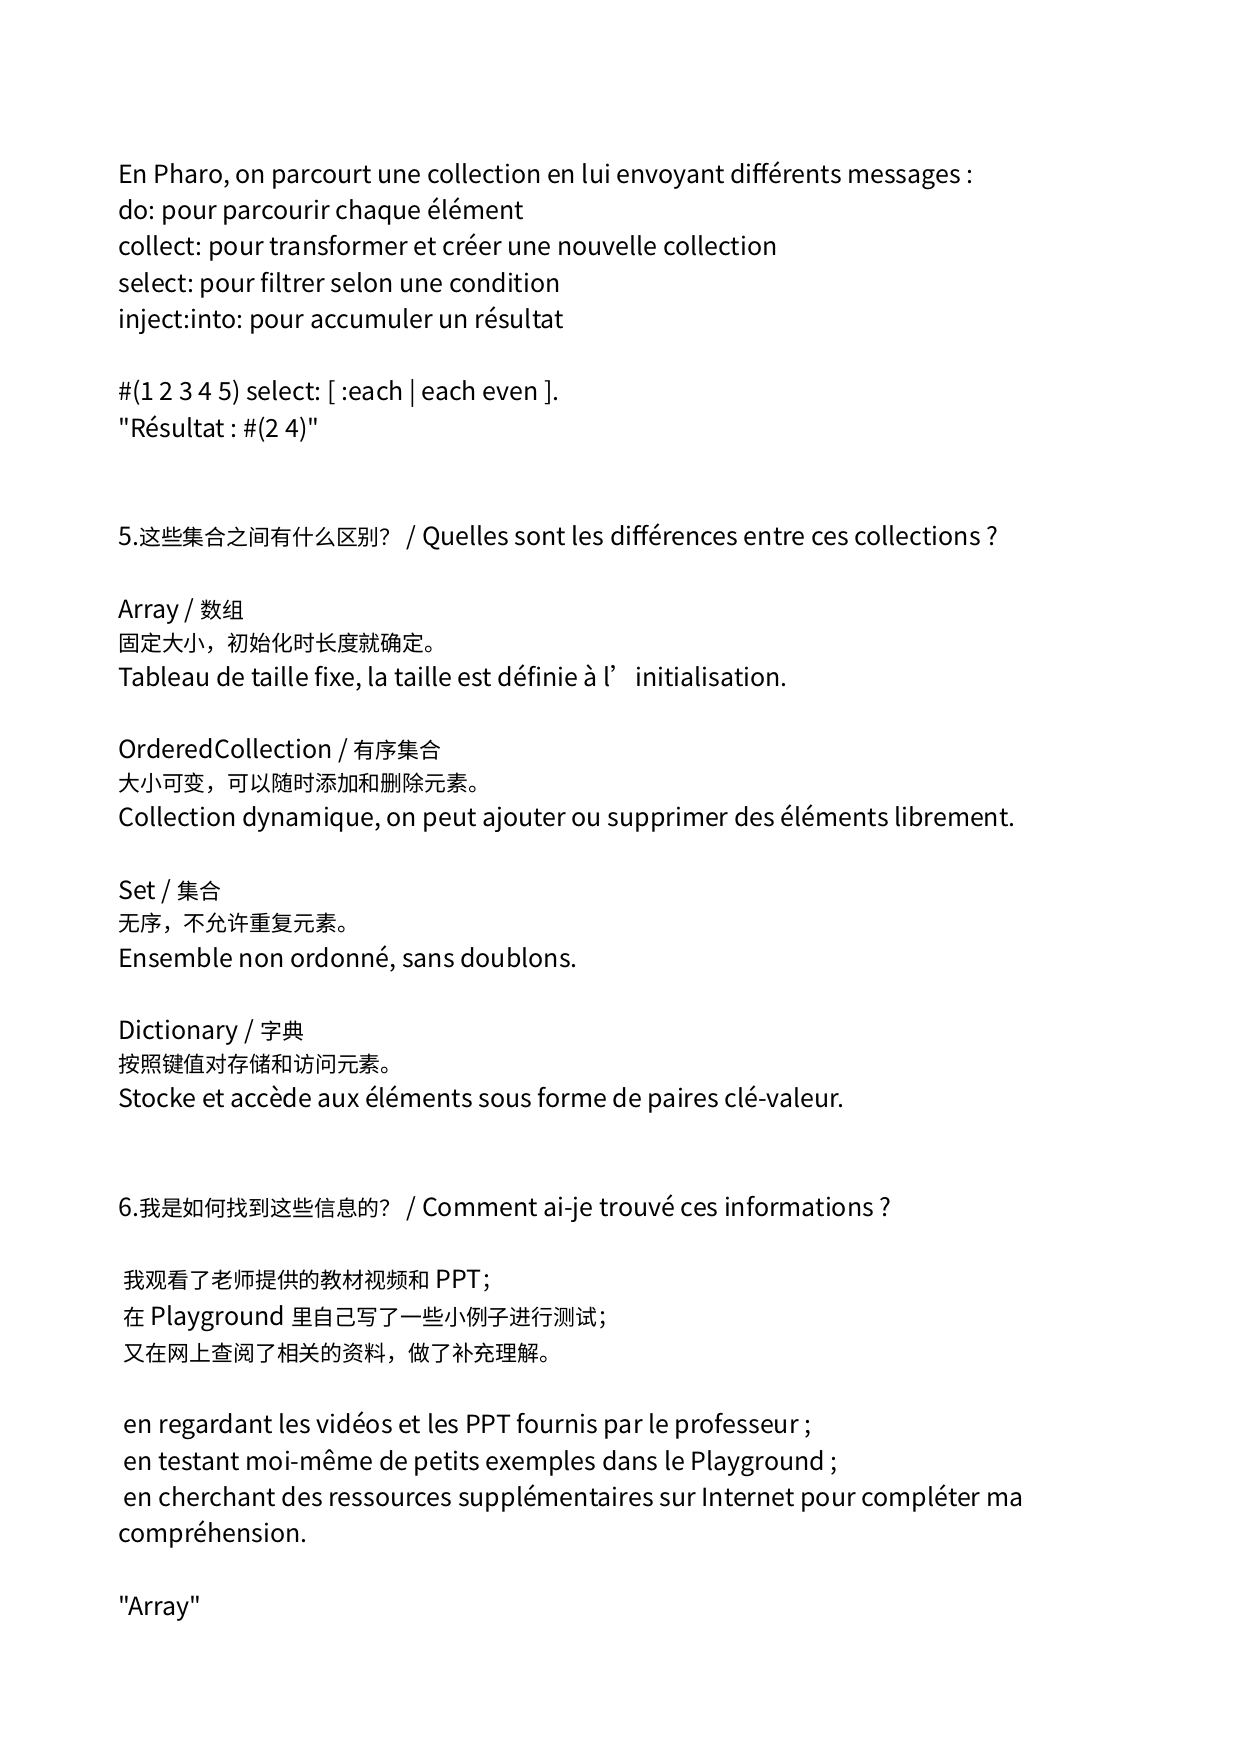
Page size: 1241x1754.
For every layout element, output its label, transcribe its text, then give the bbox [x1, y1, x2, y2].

text Stocke et accède aux éléments sous forme de paires clé-valeur. [118, 1078, 1122, 1115]
text 5.这些集合之间有什么区别？ / Quelles sont les différences entre ces collections ? [118, 517, 1122, 553]
text Ensemble non ordonné, sans doublons. [118, 938, 1122, 974]
text Collection dynamique, on peut ajouter ou supprimer des éléments librement. [118, 798, 1122, 834]
text Set / 集合 [118, 870, 1122, 906]
text do: pour parcourir chaque élément [118, 191, 1122, 227]
text "Array" [118, 1586, 1122, 1622]
text 无序，不允许重复元素。 [118, 906, 1122, 938]
text Tableau de taille fixe, la taille est définie à l’initialisation. [118, 657, 1122, 693]
text 按照键值对存储和访问元素。 [118, 1047, 1122, 1078]
text en cherchant des ressources supplémentaires sur Internet pour compléter ma compréhension. [118, 1477, 1122, 1550]
text Array / 数组 [118, 589, 1122, 626]
text "Résultat : #(2 4)" [118, 408, 1122, 444]
text En Pharo, on parcourt une collection en lui envoyant différents messages : [118, 154, 1122, 191]
text en regardant les vidéos et les PPT fournis par le professeur ; [118, 1405, 1122, 1441]
text en testant moi-même de petits exemples dans le Playground ; [118, 1441, 1122, 1477]
text select: pour filtrer selon une condition [118, 263, 1122, 299]
text collect: pour transformer et créer une nouvelle collection [118, 227, 1122, 263]
text 6.我是如何找到这些信息的？ / Comment ai-je trouvé ces informations ? [118, 1187, 1122, 1223]
text 又在网上查阅了相关的资料，做了补充理解。 [118, 1332, 1122, 1368]
text 我观看了老师提供的教材视频和 PPT； [118, 1260, 1122, 1296]
text 在 Playground 里自己写了一些小例子进行测试； [118, 1296, 1122, 1332]
text 大小可变，可以随时添加和删除元素。 [118, 766, 1122, 798]
text inject:into: pour accumuler un résultat [118, 299, 1122, 336]
text #(1 2 3 4 5) select: [ :each | each even ]. [118, 372, 1122, 408]
text 固定大小，初始化时长度就确定。 [118, 626, 1122, 657]
text OrderedCollection / 有序集合 [118, 730, 1122, 766]
text Dictionary / 字典 [118, 1011, 1122, 1047]
